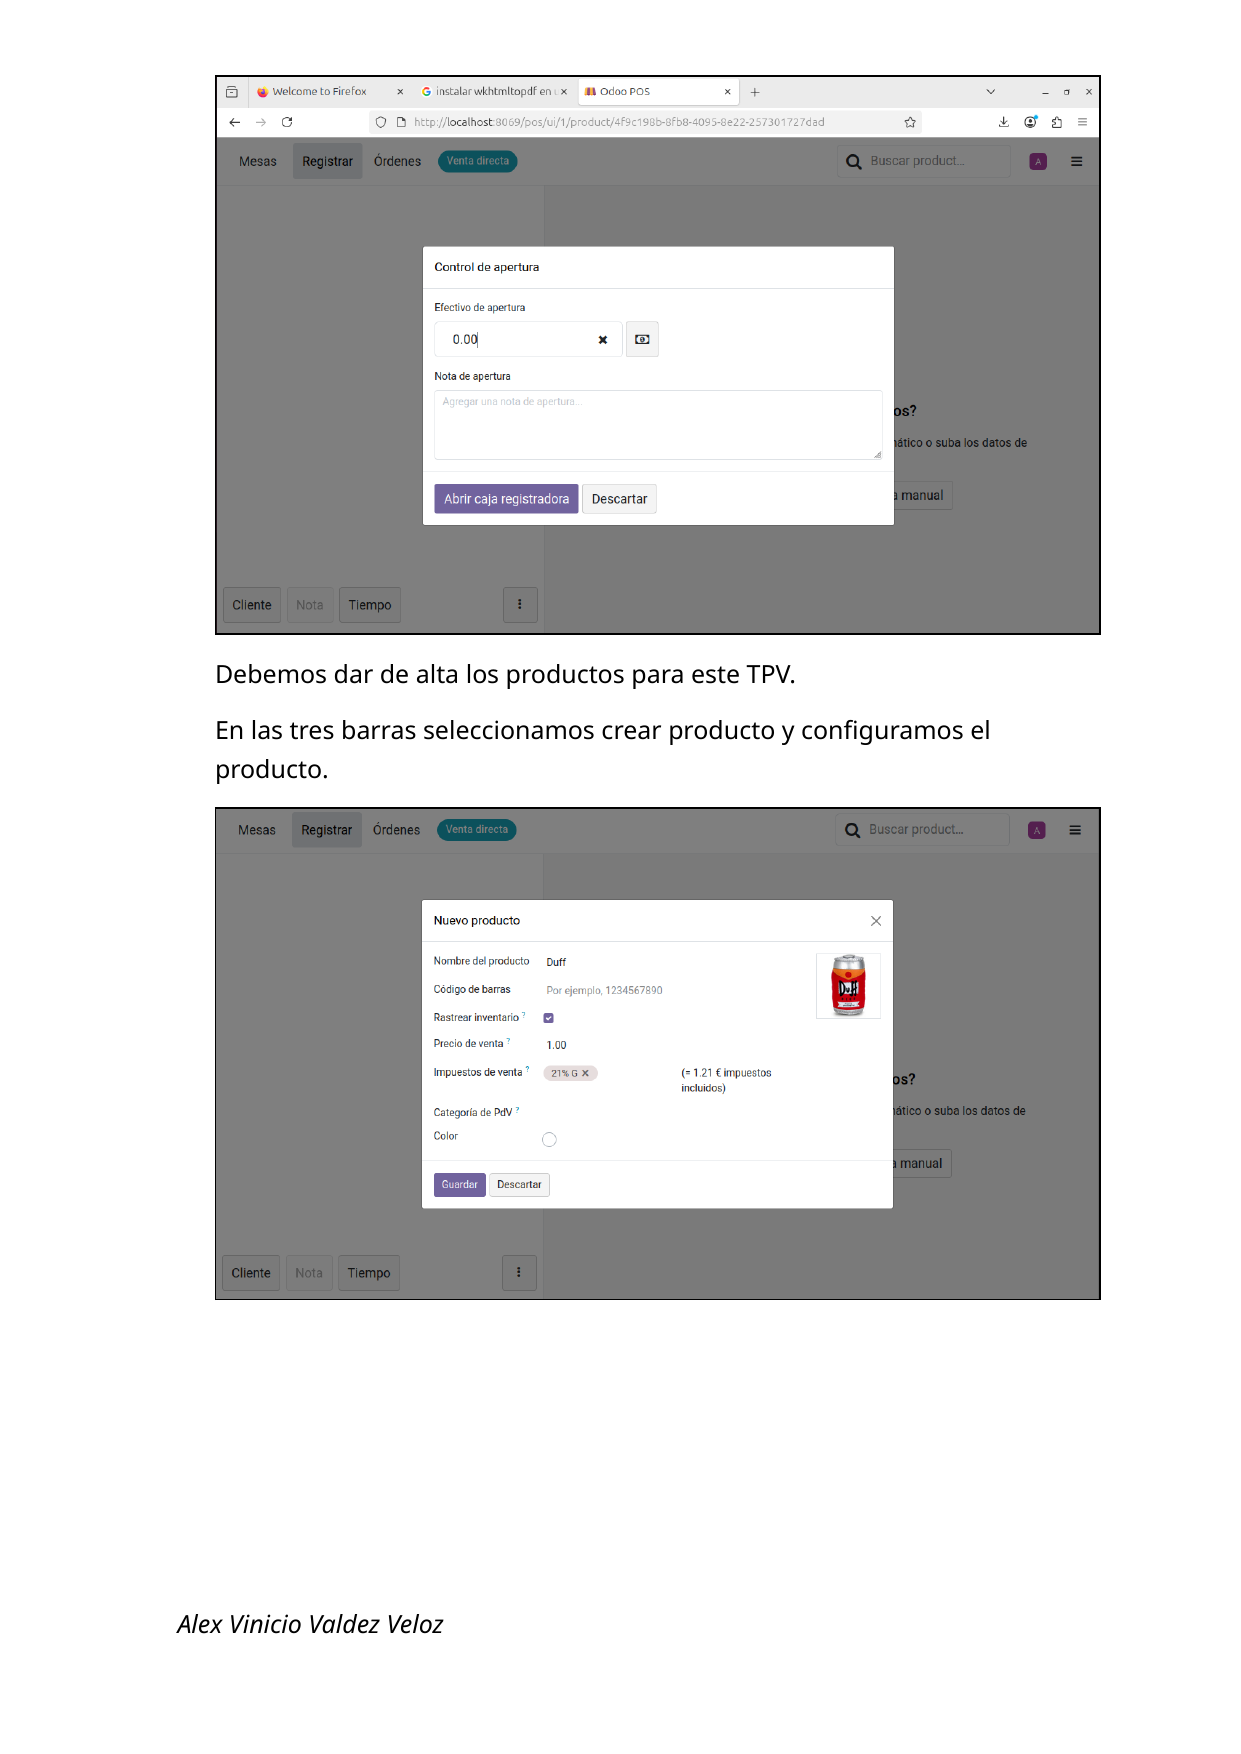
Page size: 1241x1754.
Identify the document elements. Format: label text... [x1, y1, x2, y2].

text En las tres barras seleccionamos crear producto y configuramos el producto. [215, 712, 1063, 786]
text Debemos dar de alta los productos para este TPV. [215, 656, 1063, 691]
